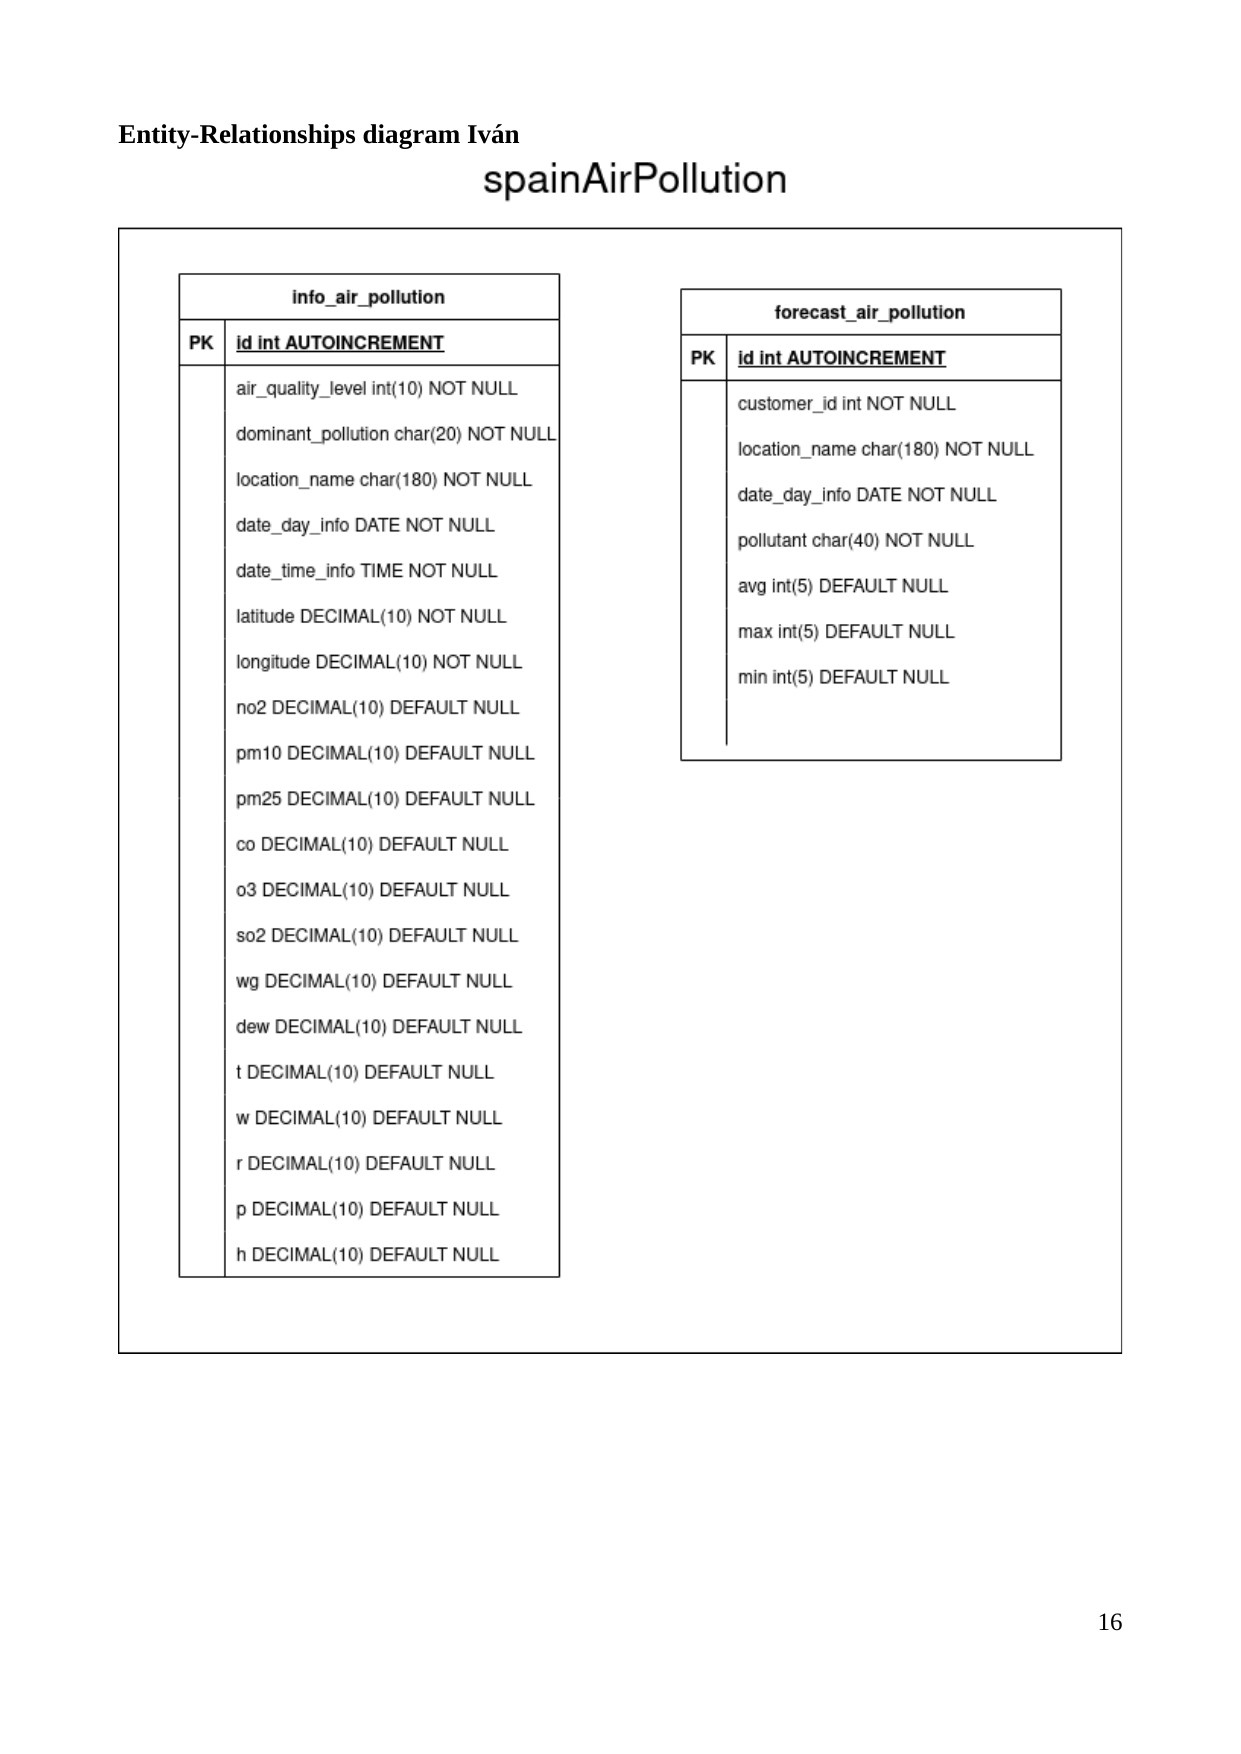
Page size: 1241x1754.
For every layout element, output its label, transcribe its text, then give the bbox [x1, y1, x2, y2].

picture [118, 158, 1123, 1354]
text Entity-Relationships diagram Iván [118, 118, 1122, 149]
